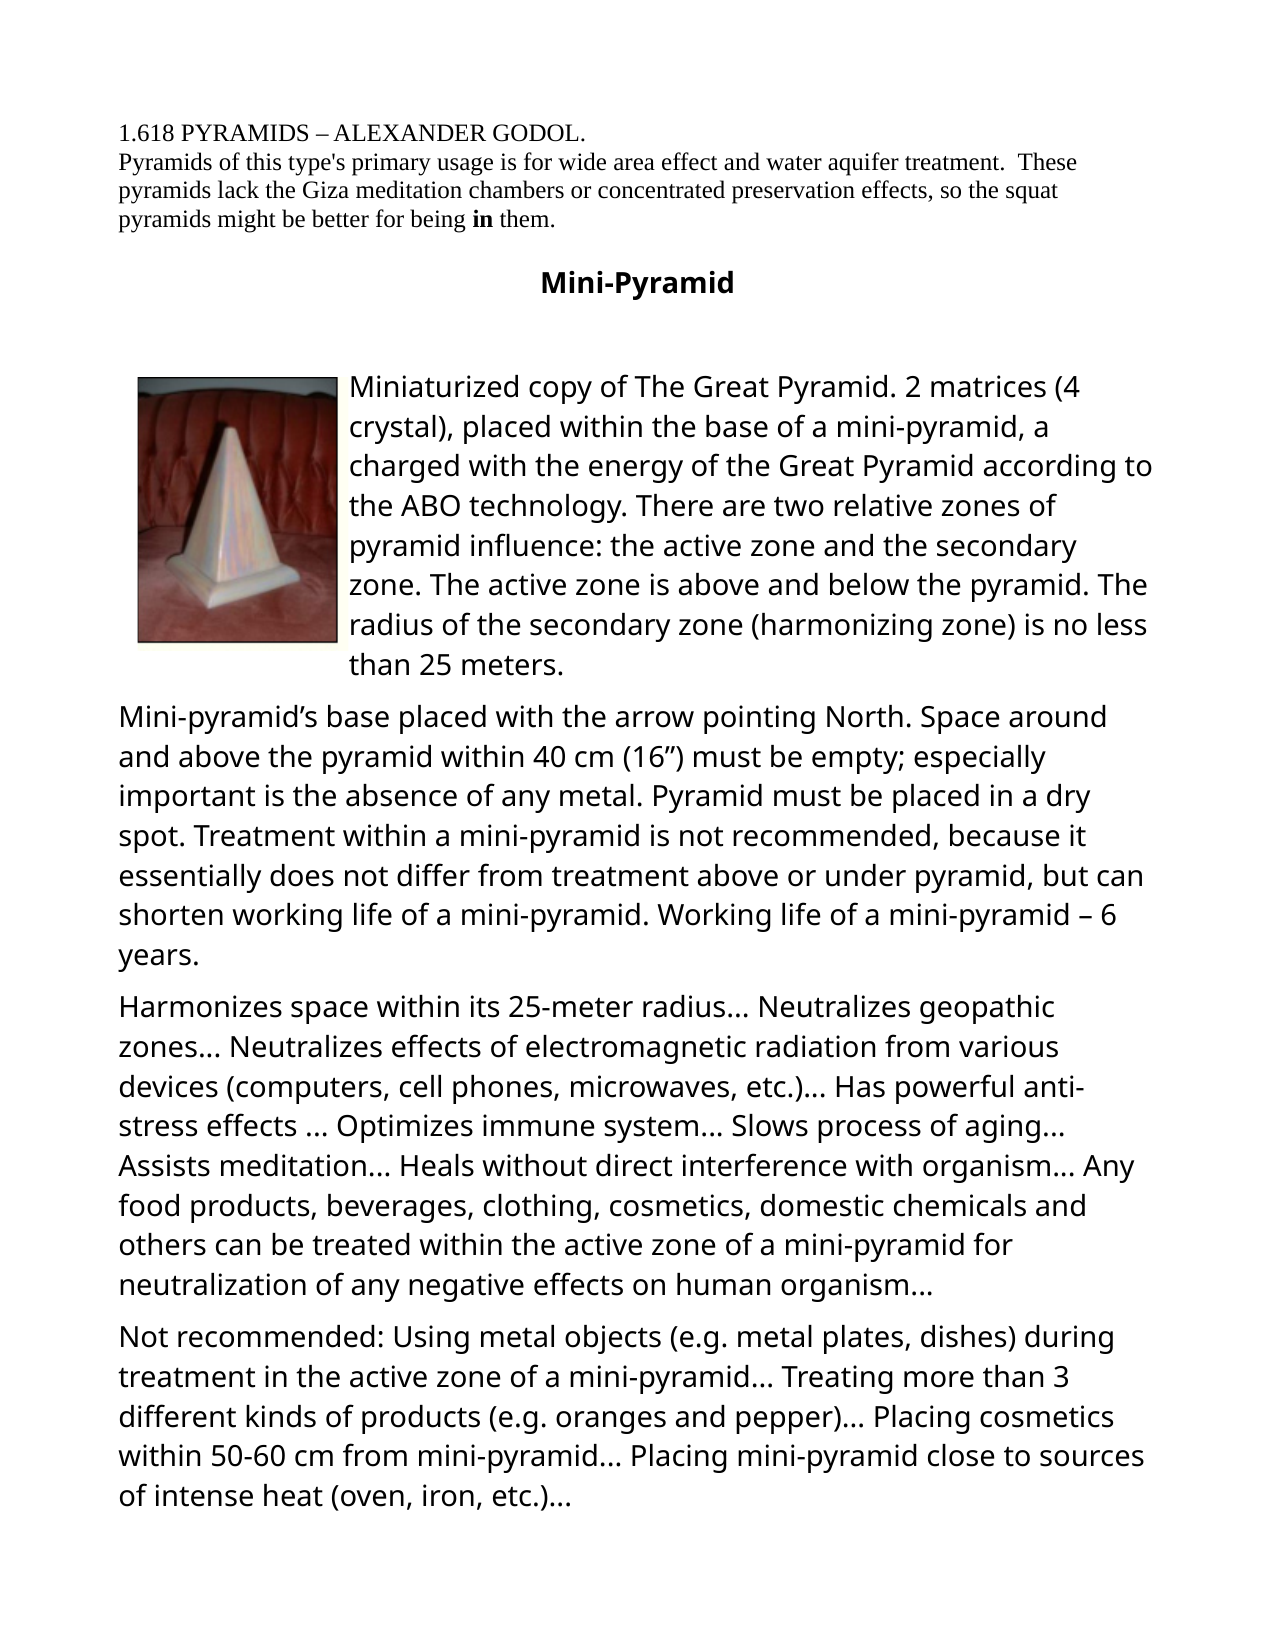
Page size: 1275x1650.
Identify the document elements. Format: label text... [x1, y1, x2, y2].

text Mini-Pyramid [118, 262, 1157, 302]
text Pyramids of this type's primary usage is for wide area effect and water aquifer treatment. These pyramids lack the Giza meditation chambers or concentrated preservation effects, so the squat pyramids might be better for being in them. [118, 147, 1157, 233]
text Miniaturized copy of The Great Pyramid. 2 matrices (4 crystal), placed within the base of a mini-pyramid, a charged with the energy of the Great Pyramid according to the ABO technology. There are two relative zones of pyramid influence: the active zone and the secondary zone. The active zone is above and below the pyramid. The radius of the secondary zone (harmonizing zone) is no less than 25 meters. [118, 366, 1157, 684]
text 1.618 PYRAMIDS – ALEXANDER GODOL. [118, 118, 1157, 147]
text Harmonizes space within its 25-meter radius... Neutralizes geopathic zones... Neutralizes effects of electromagnetic radiation from various devices (computers, cell phones, microwaves, etc.)... Has powerful anti-stress effects ... Optimizes immune system... Slows process of aging... Assists meditation... Heals without direct interference with organism... Any food products, beverages, clothing, cosmetics, domestic chemicals and others can be treated within the active zone of a mini-pyramid for neutralization of any negative effects on human organism... [118, 987, 1157, 1304]
text Mini-pyramid’s base placed with the arrow pointing North. Space around and above the pyramid within 40 cm (16”) must be empty; especially important is the absence of any metal. Pyramid must be placed in a dry spot. Treatment within a mini-pyramid is not recommended, because it essentially does not differ from treatment above or under pyramid, but can shorten working life of a mini-pyramid. Working life of a mini-pyramid – 6 years. [118, 696, 1157, 974]
text Not recommended: Using metal objects (e.g. metal plates, dishes) during treatment in the active zone of a mini-pyramid... Treating more than 3 different kinds of products (e.g. oranges and pepper)... Placing cosmetics within 50-60 cm from mini-pyramid... Placing mini-pyramid close to sources of intense heat (oven, iron, etc.)... [118, 1317, 1157, 1515]
picture [137, 377, 349, 651]
